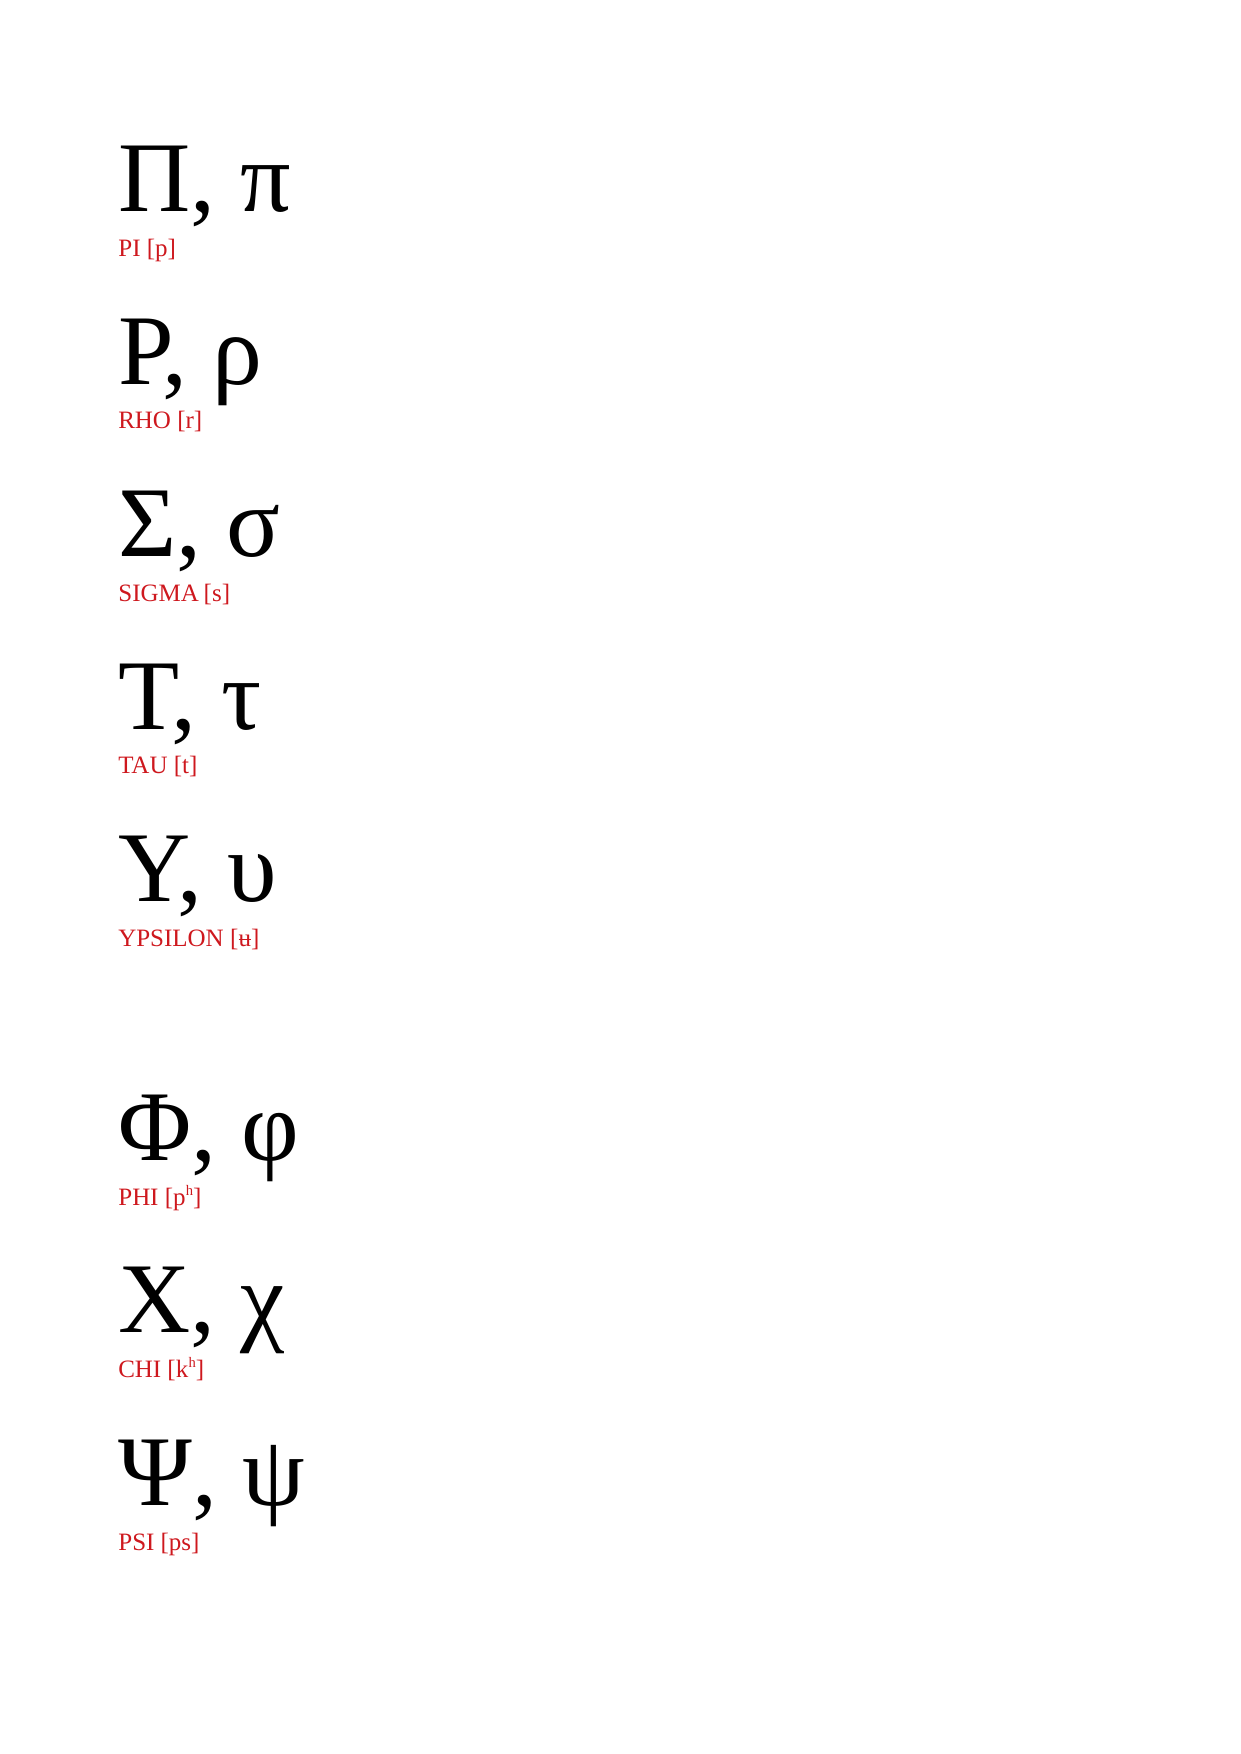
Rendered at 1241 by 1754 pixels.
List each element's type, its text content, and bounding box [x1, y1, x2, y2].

text TAU [t] [118, 751, 1122, 779]
text PHI [ph] [118, 1182, 1122, 1211]
text Χ, χ [118, 1239, 1122, 1354]
text PI [p] [118, 233, 1122, 262]
text Ρ, ρ [118, 291, 1122, 406]
text Σ, σ [118, 463, 1122, 578]
text Ψ, ψ [118, 1412, 1122, 1527]
text YPSILON [u] [118, 923, 1122, 952]
text Υ, υ [118, 808, 1122, 923]
text SIGMA [s] [118, 578, 1122, 607]
text Φ, φ [118, 1067, 1122, 1182]
text RHO [r] [118, 406, 1122, 434]
text Π, π [118, 118, 1122, 233]
text Τ, τ [118, 636, 1122, 751]
text CHI [kh] [118, 1354, 1122, 1383]
text PSI [ps] [118, 1527, 1122, 1556]
